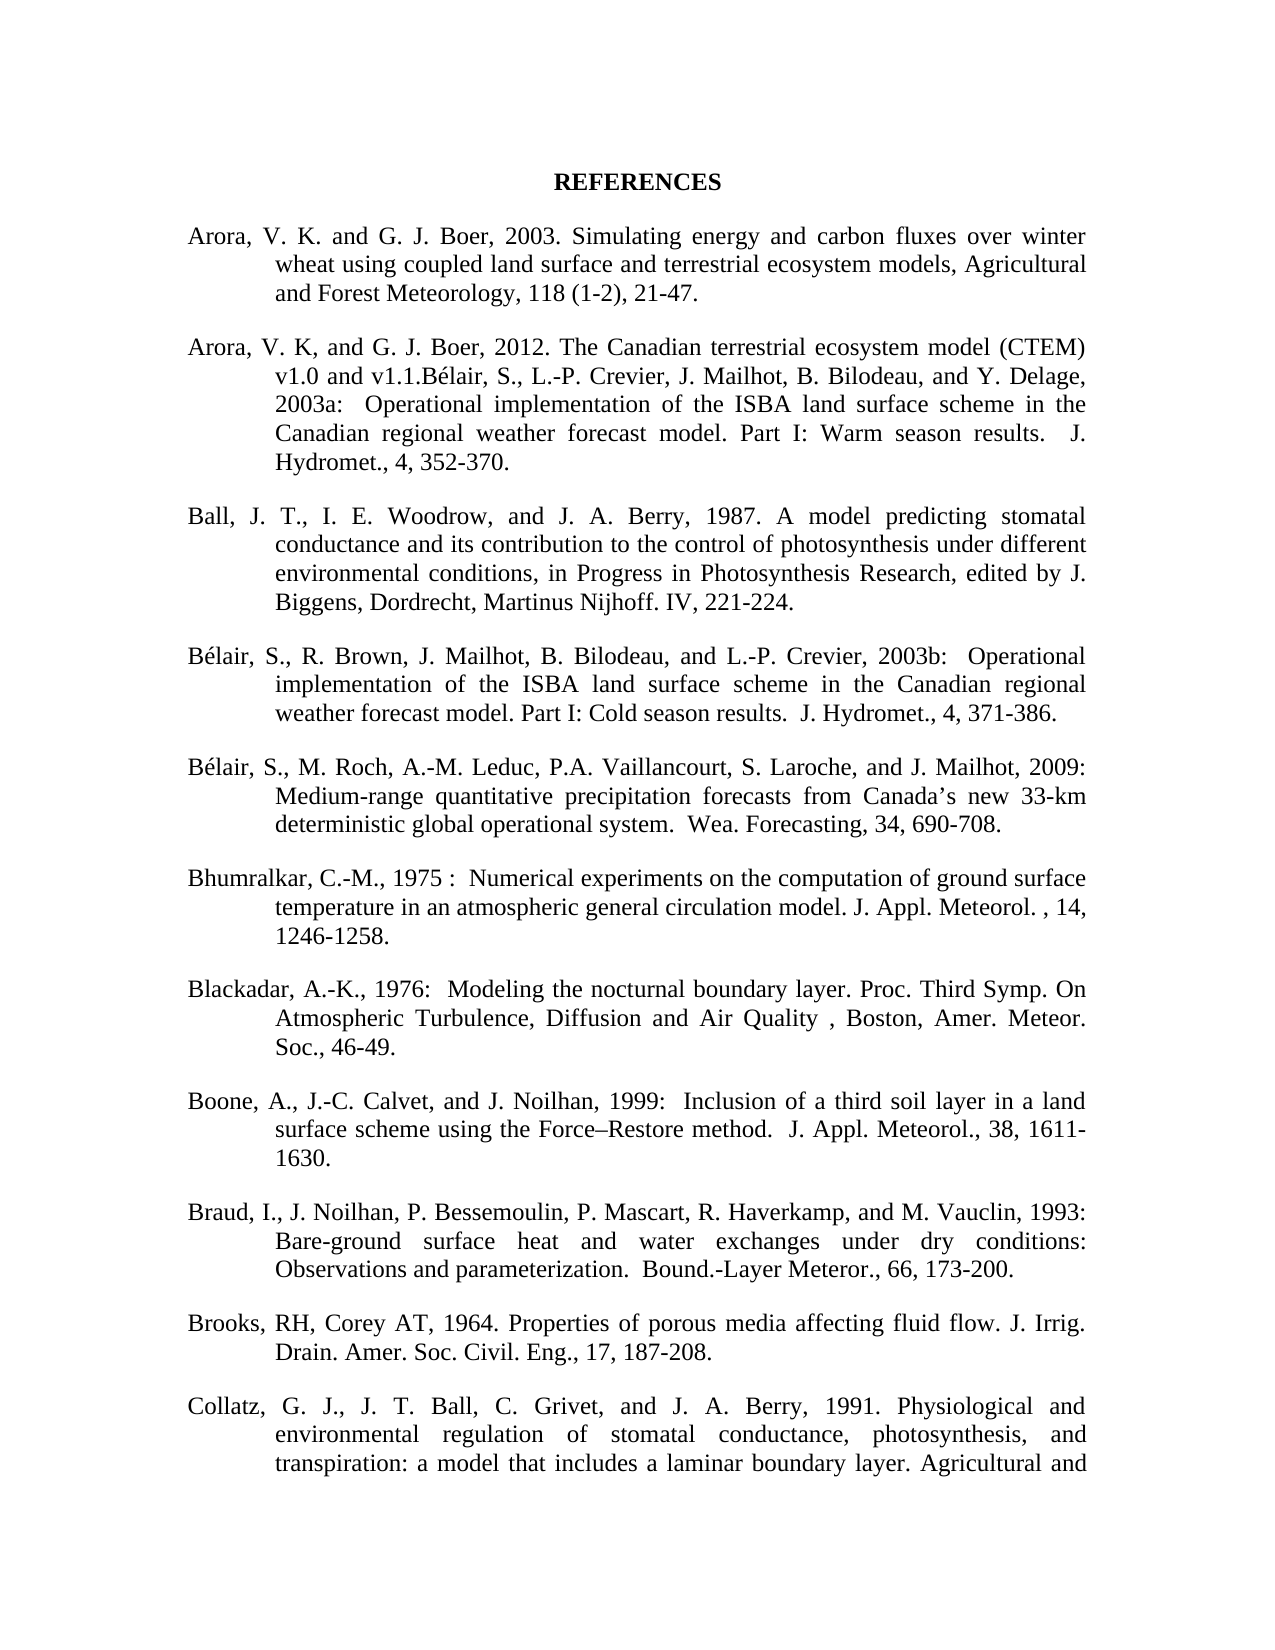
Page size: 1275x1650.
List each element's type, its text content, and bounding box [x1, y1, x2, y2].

text Arora, V. K, and G. J. Boer, 2012. The Canadian terrestrial ecosystem model (CTEM) v1.0 and v1.1.Bélair, S., L.-P. Crevier, J. Mailhot, B. Bilodeau, and Y. Delage, 2003a: Operational implementation of the ISBA land surface scheme in the Canadian regional weather forecast model. Part I: Warm season results. J. Hydromet., 4, 352-370. [187, 332, 1087, 476]
text Bélair, S., M. Roch, A.-M. Leduc, P.A. Vaillancourt, S. Laroche, and J. Mailhot, 2009: Medium-range quantitative precipitation forecasts from Canada’s new 33-km deterministic global operational system. Wea. Forecasting, 34, 690-708. [187, 752, 1087, 838]
text Ball, J. T., I. E. Woodrow, and J. A. Berry, 1987. A model predicting stomatal conductance and its contribution to the control of photosynthesis under different environmental conditions, in Progress in Photosynthesis Research, edited by J. Biggens, Dordrecht, Martinus Nijhoff. IV, 221-224. [187, 501, 1087, 616]
text Boone, A., J.-C. Calvet, and J. Noilhan, 1999: Inclusion of a third soil layer in a land surface scheme using the Force–Restore method. J. Appl. Meteorol., 38, 1611-1630. [187, 1086, 1087, 1172]
text Bhumralkar, C.-M., 1975 : Numerical experiments on the computation of ground surface temperature in an atmospheric general circulation model. J. Appl. Meteorol. , 14, 1246-1258. [187, 863, 1087, 949]
text Bélair, S., R. Brown, J. Mailhot, B. Bilodeau, and L.-P. Crevier, 2003b: Operational implementation of the ISBA land surface scheme in the Canadian regional weather forecast model. Part I: Cold season results. J. Hydromet., 4, 371-386. [187, 641, 1087, 727]
text Blackadar, A.-K., 1976: Modeling the nocturnal boundary layer. Proc. Third Symp. On Atmospheric Turbulence, Diffusion and Air Quality , Boston, Amer. Meteor. Soc., 46-49. [187, 974, 1087, 1061]
text Brooks, RH, Corey AT, 1964. Properties of porous media affecting fluid flow. J. Irrig. Drain. Amer. Soc. Civil. Eng., 17, 187-208. [187, 1308, 1087, 1366]
text Braud, I., J. Noilhan, P. Bessemoulin, P. Mascart, R. Haverkamp, and M. Vauclin, 1993: Bare-ground surface heat and water exchanges under dry conditions: Observations and parameterization. Bound.-Layer Meteror., 66, 173-200. [187, 1197, 1087, 1283]
text Collatz, G. J., J. T. Ball, C. Grivet, and J. A. Berry, 1991. Physiological and environmental regulation of stomatal conductance, photosynthesis, and transpiration: a model that includes a laminar boundary layer. Agricultural and [187, 1391, 1087, 1477]
text REFERENCES [187, 158, 1087, 196]
text Arora, V. K. and G. J. Boer, 2003. Simulating energy and carbon fluxes over winter wheat using coupled land surface and terrestrial ecosystem models, Agricultural and Forest Meteorology, 118 (1-2), 21-47. [187, 221, 1087, 307]
